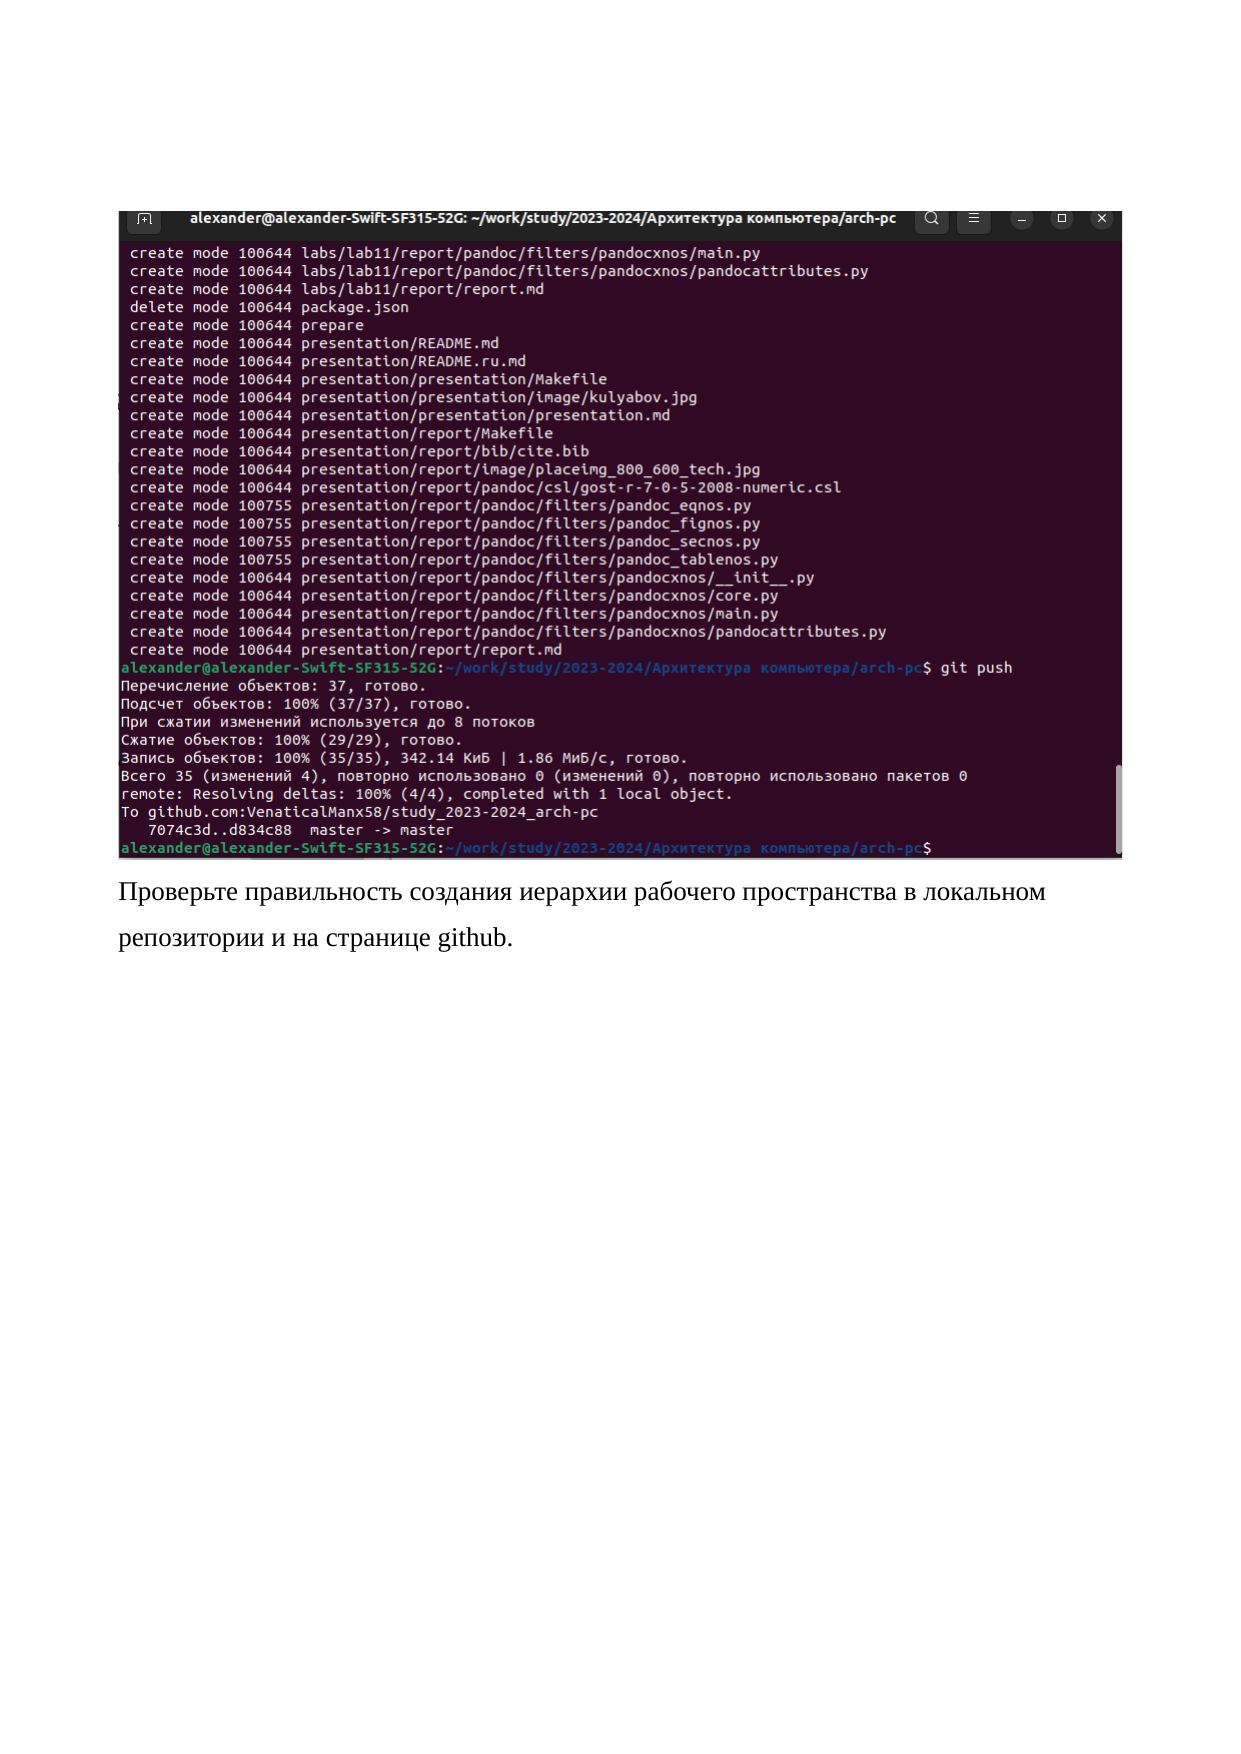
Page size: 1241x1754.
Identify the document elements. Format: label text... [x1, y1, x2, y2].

text Проверьте правильность создания иерархии рабочего пространства в локальном репозитории и на странице github. [118, 860, 1122, 953]
picture [118, 211, 1123, 860]
